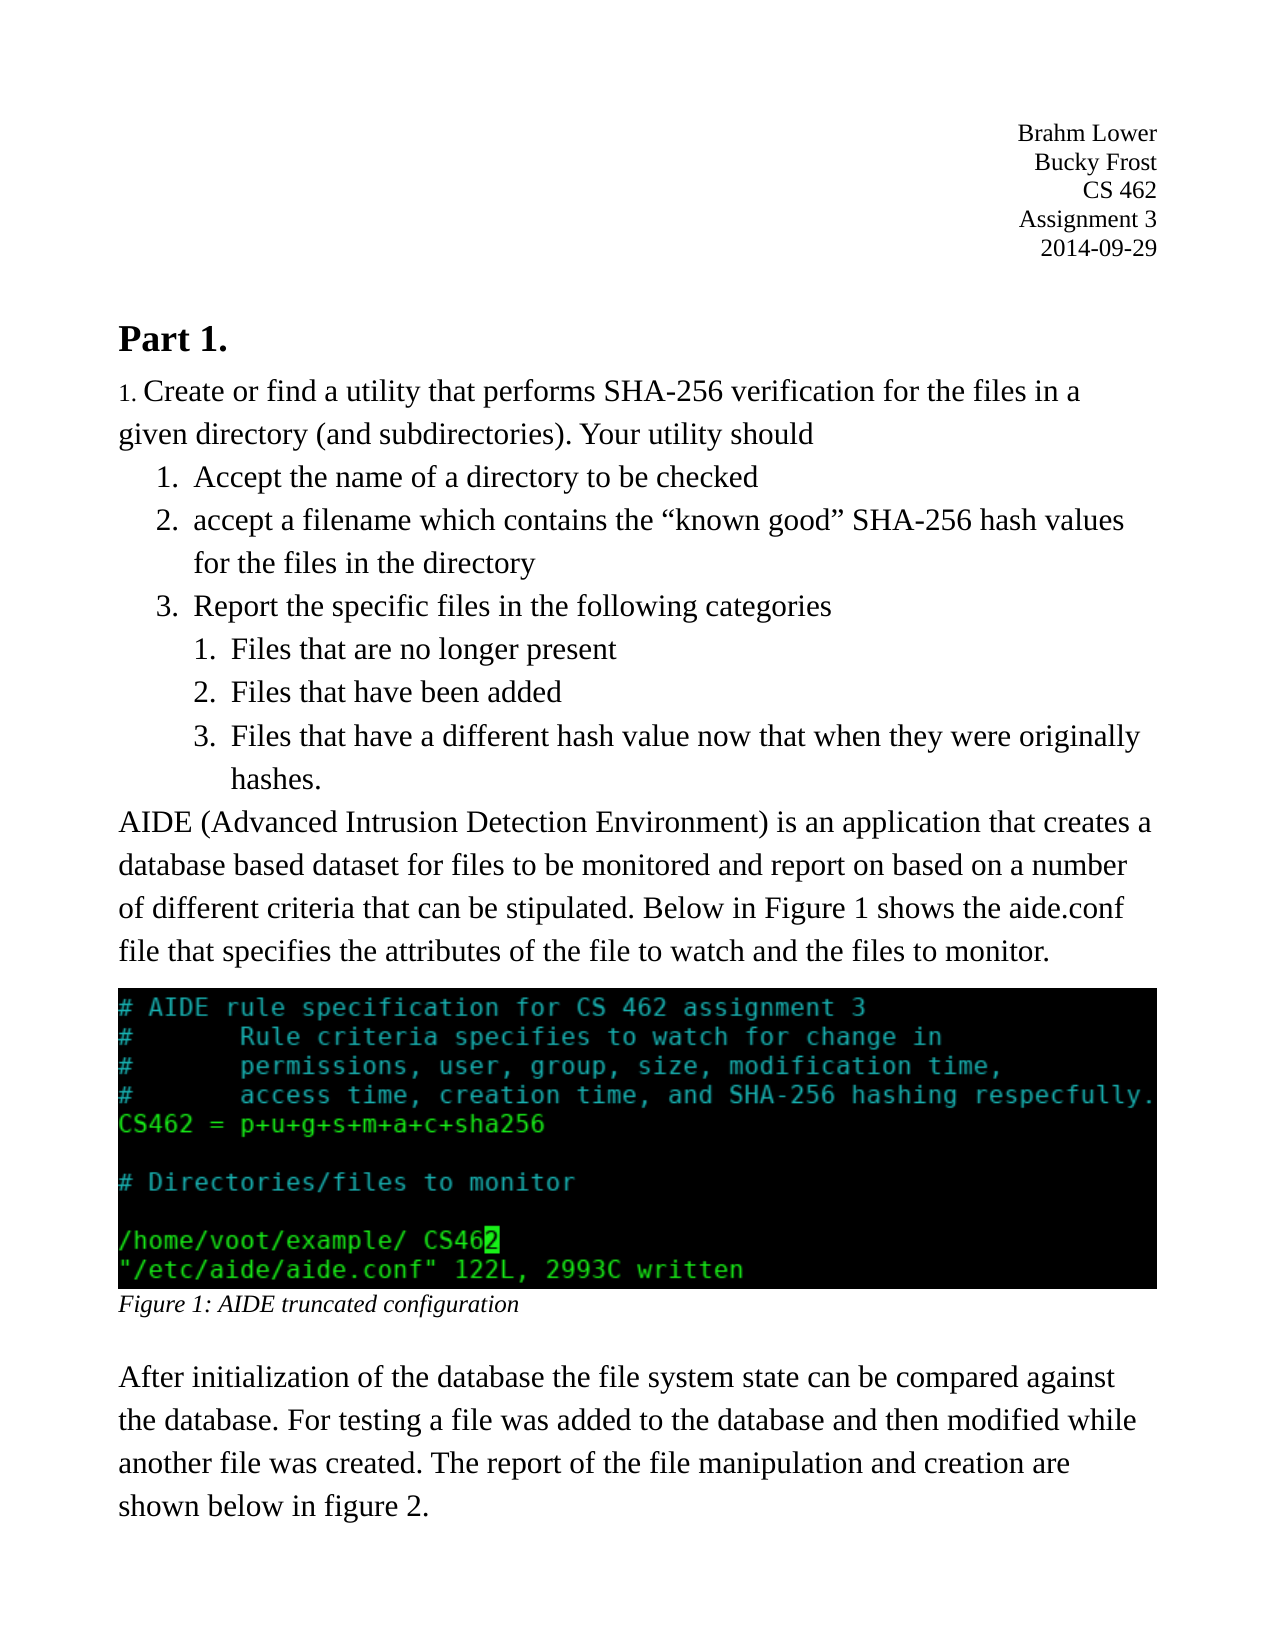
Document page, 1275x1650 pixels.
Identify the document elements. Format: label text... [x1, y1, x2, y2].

list Report the specific files in the following categories [156, 587, 1157, 623]
list Files that have a different hash value now that when they were originally hashes. [193, 717, 1157, 796]
text Brahm Lower [118, 118, 1157, 147]
list Files that are no longer present [193, 631, 1157, 666]
text 1. Create or find a utility that performs SHA-256 verification for the files in a given directory (and subdirectories). Your utility should [118, 372, 1157, 451]
picture [118, 988, 1157, 1289]
text After initialization of the database the file system state can be compared against the database. For testing a file was added to the database and then modified while another file was created. The report of the file manipulation and creation are shown below in figure 2. [118, 1358, 1157, 1523]
text AIDE (Advanced Intrusion Detection Environment) is an application that creates a database based dataset for files to be monitored and report on based on a number of different criteria that can be stipulated. Below in Figure 1 shows the aide.conf file that specifies the attributes of the file to watch and the files to monitor. [118, 803, 1157, 968]
text Bucky Frost [118, 147, 1157, 176]
text CS 462 [118, 176, 1157, 204]
subtitle Part 1. [118, 316, 1157, 359]
text Assignment 3 [118, 204, 1157, 233]
text 2014-09-29 [118, 233, 1157, 262]
list Accept the name of a directory to be checked [156, 458, 1157, 494]
list accept a filename which contains the “known good” SHA-256 hash values for the files in the directory [156, 501, 1157, 580]
text Figure 1: AIDE truncated configuration [118, 1289, 1157, 1318]
list Files that have been added [193, 674, 1157, 709]
